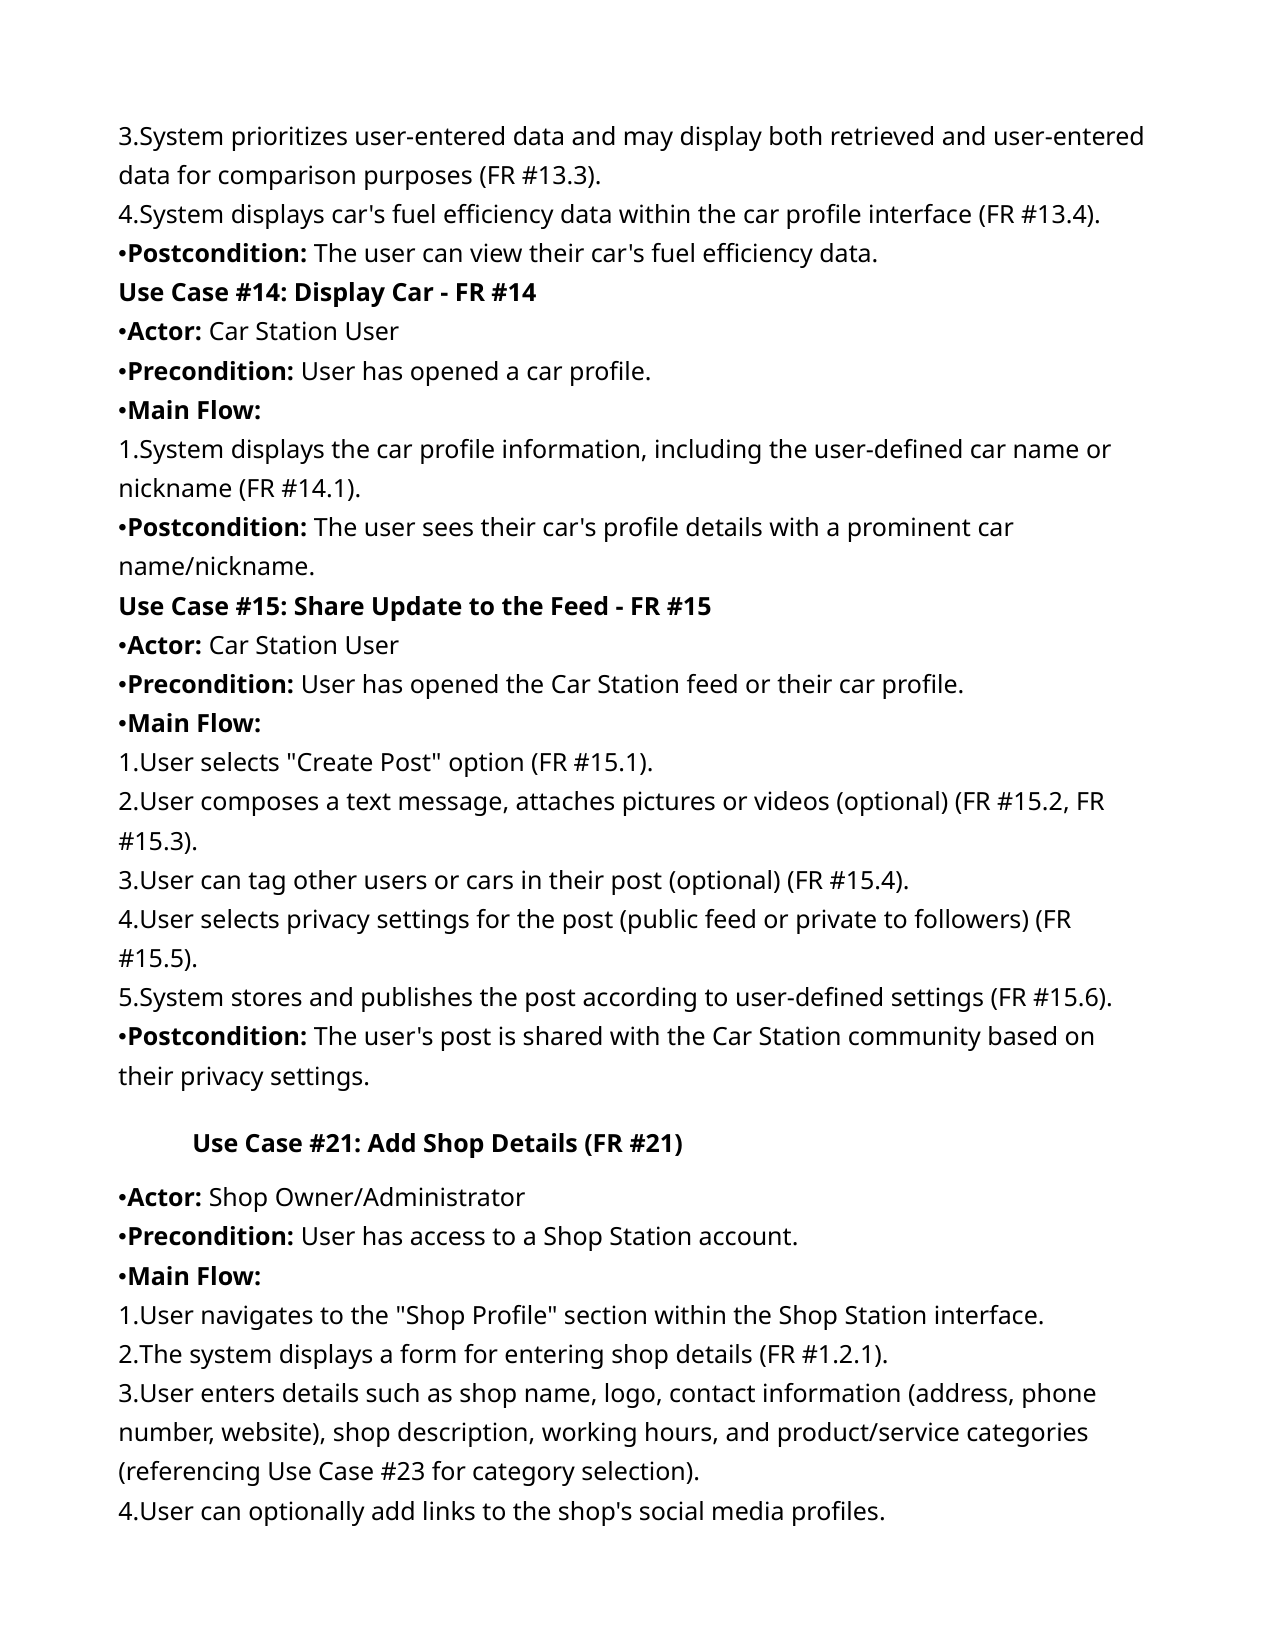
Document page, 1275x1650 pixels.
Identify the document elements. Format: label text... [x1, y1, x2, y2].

list Postcondition: The user's post is shared with the Car Station community based on their privacy settings. [118, 1019, 1157, 1092]
list User enters details such as shop name, logo, contact information (address, phone number, website), shop description, working hours, and product/service categories (referencing Use Case #23 for category selection). [118, 1376, 1157, 1488]
list User navigates to the "Shop Profile" section within the Shop Station interface. [118, 1297, 1157, 1331]
list Precondition: User has opened the Car Station feed or their car profile. [118, 666, 1157, 701]
list System prioritizes user-entered data and may display both retrieved and user-entered data for comparison purposes (FR #13.3). [118, 118, 1157, 191]
text Use Case #15: Share Update to the Feed - FR #15 [118, 588, 1157, 622]
list User selects privacy settings for the post (public feed or private to followers) (FR #15.5). [118, 901, 1157, 975]
list Actor: Car Station User [118, 627, 1157, 661]
text Use Case #21: Add Shop Details (FR #21) [192, 1126, 1157, 1160]
text Use Case #14: Display Car - FR #14 [118, 275, 1157, 309]
list Main Flow: [118, 392, 1157, 426]
list System displays the car profile information, including the user-defined car name or nickname (FR #14.1). [118, 431, 1157, 505]
list System stores and publishes the post according to user-defined settings (FR #15.6). [118, 980, 1157, 1014]
list Postcondition: The user can view their car's fuel efficiency data. [118, 236, 1157, 270]
list User composes a text message, attaches pictures or videos (optional) (FR #15.2, FR #15.3). [118, 784, 1157, 857]
list Precondition: User has opened a car profile. [118, 353, 1157, 387]
list System displays car's fuel efficiency data within the car profile interface (FR #13.4). [118, 196, 1157, 231]
list Main Flow: [118, 1258, 1157, 1292]
list Postcondition: The user sees their car's profile details with a prominent car name/nickname. [118, 510, 1157, 583]
list Main Flow: [118, 706, 1157, 740]
list Precondition: User has access to a Shop Station account. [118, 1219, 1157, 1253]
list User can tag other users or cars in their post (optional) (FR #15.4). [118, 862, 1157, 896]
list Actor: Car Station User [118, 314, 1157, 348]
list Actor: Shop Owner/Administrator [118, 1180, 1157, 1214]
list The system displays a form for entering shop details (FR #1.2.1). [118, 1336, 1157, 1371]
list User selects "Create Post" option (FR #15.1). [118, 745, 1157, 779]
list User can optionally add links to the shop's social media profiles. [118, 1493, 1157, 1527]
